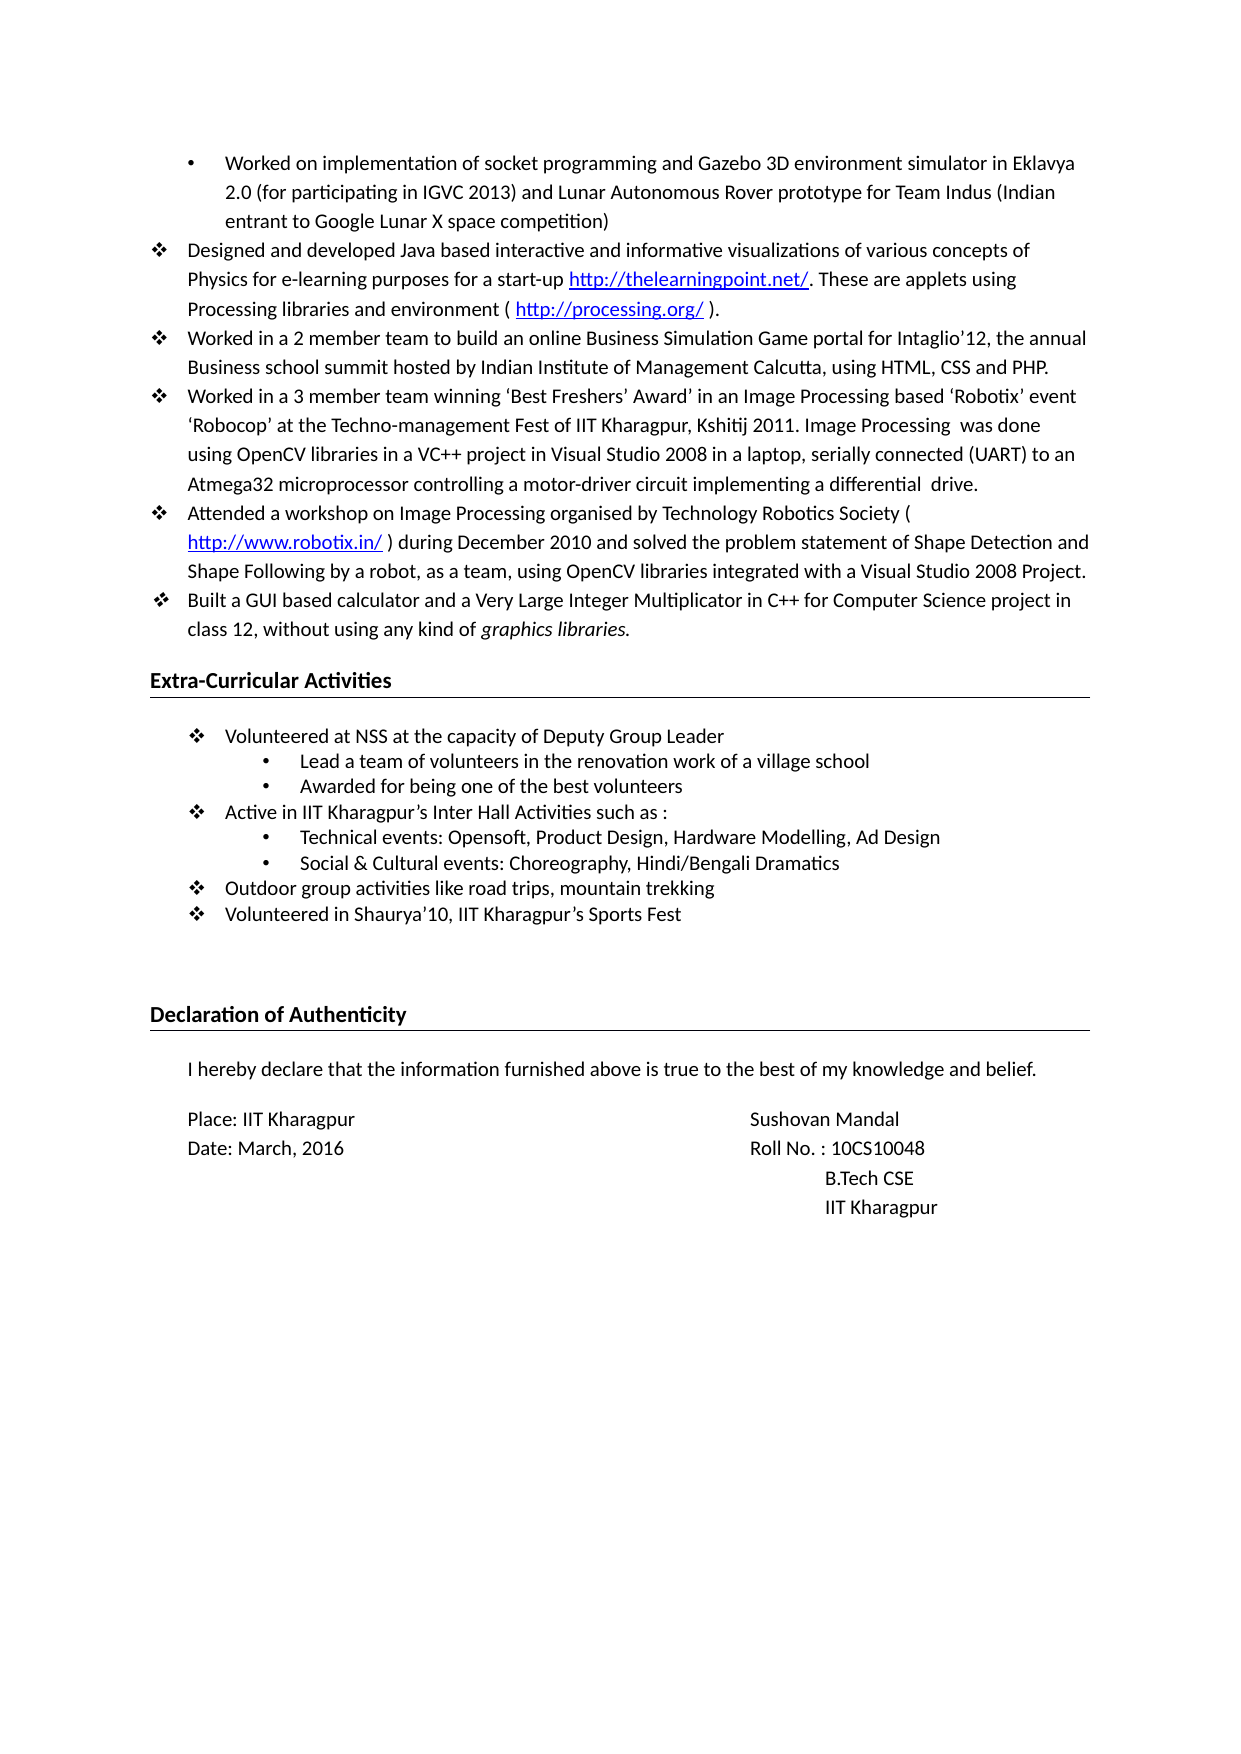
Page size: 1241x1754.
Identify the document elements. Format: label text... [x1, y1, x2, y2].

text B.Tech CSE [750, 1165, 1090, 1190]
list Worked on implementation of socket programming and Gazebo 3D environment simulator in Eklavya 2.0 (for participating in IGVC 2013) and Lunar Autonomous Rover prototype for Team Indus (Indian entrant to Google Lunar X space competition) [187, 150, 1090, 234]
list Outdoor group activities like road trips, mountain trekking [187, 875, 1090, 901]
list Volunteered in Shaurya’10, IIT Kharagpur’s Sports Fest [187, 901, 1090, 926]
text IIT Kharagpur [750, 1194, 1090, 1219]
text Date: March, 2016 Roll No. : 10CS10048 [187, 1135, 1090, 1161]
list Designed and developed Java based interactive and informative visualizations of various concepts of Physics for e-learning purposes for a start-up http://thelearningpoint.net/. These are applets using Processing libraries and environment ( http://processing.org/ ). [150, 237, 1090, 321]
list Volunteered at NSS at the capacity of Deputy Group Leader [187, 723, 1090, 748]
list Attended a workshop on Image Processing organised by Technology Robotics Society ( http://www.robotix.in/ ) during December 2010 and solved the problem statement of Shape Detection and Shape Following by a robot, as a team, using OpenCV libraries integrated with a Visual Studio 2008 Project. [150, 500, 1090, 584]
list Built a GUI based calculator and a Very Large Integer Multiplicator in C++ for Computer Science project in class 12, without using any kind of graphics libraries. [150, 587, 1090, 642]
text Declaration of Authenticity [150, 1000, 1090, 1030]
text Place: IIT Kharagpur Sushovan Mandal [187, 1106, 1090, 1132]
list Worked in a 2 member team to build an online Business Simulation Game portal for Intaglio’12, the annual Business school summit hosted by Indian Institute of Management Calcutta, using HTML, CSS and PHP. [150, 325, 1090, 379]
list Active in IIT Kharagpur’s Inter Hall Activities such as : [187, 799, 1090, 824]
list Technical events: Opensoft, Product Design, Hardware Modelling, Ad Design [262, 824, 1090, 850]
text I hereby declare that the information furnished above is true to the best of my knowledge and belief. [187, 1056, 1090, 1082]
text Extra-Curricular Activities [150, 667, 1090, 697]
list Social & Cultural events: Choreography, Hindi/Bengali Dramatics [262, 850, 1090, 875]
list Lead a team of volunteers in the renovation work of a village school [262, 748, 1090, 774]
list Awarded for being one of the best volunteers [262, 774, 1090, 799]
list Worked in a 3 member team winning ‘Best Freshers’ Award’ in an Image Processing based ‘Robotix’ event ‘Robocop’ at the Techno-management Fest of IIT Kharagpur, Kshitij 2011. Image Processing was done using OpenCV libraries in a VC++ project in Visual Studio 2008 in a laptop, serially connected (UART) to an Atmega32 microprocessor controlling a motor-driver circuit implementing a differential drive. [150, 383, 1090, 496]
